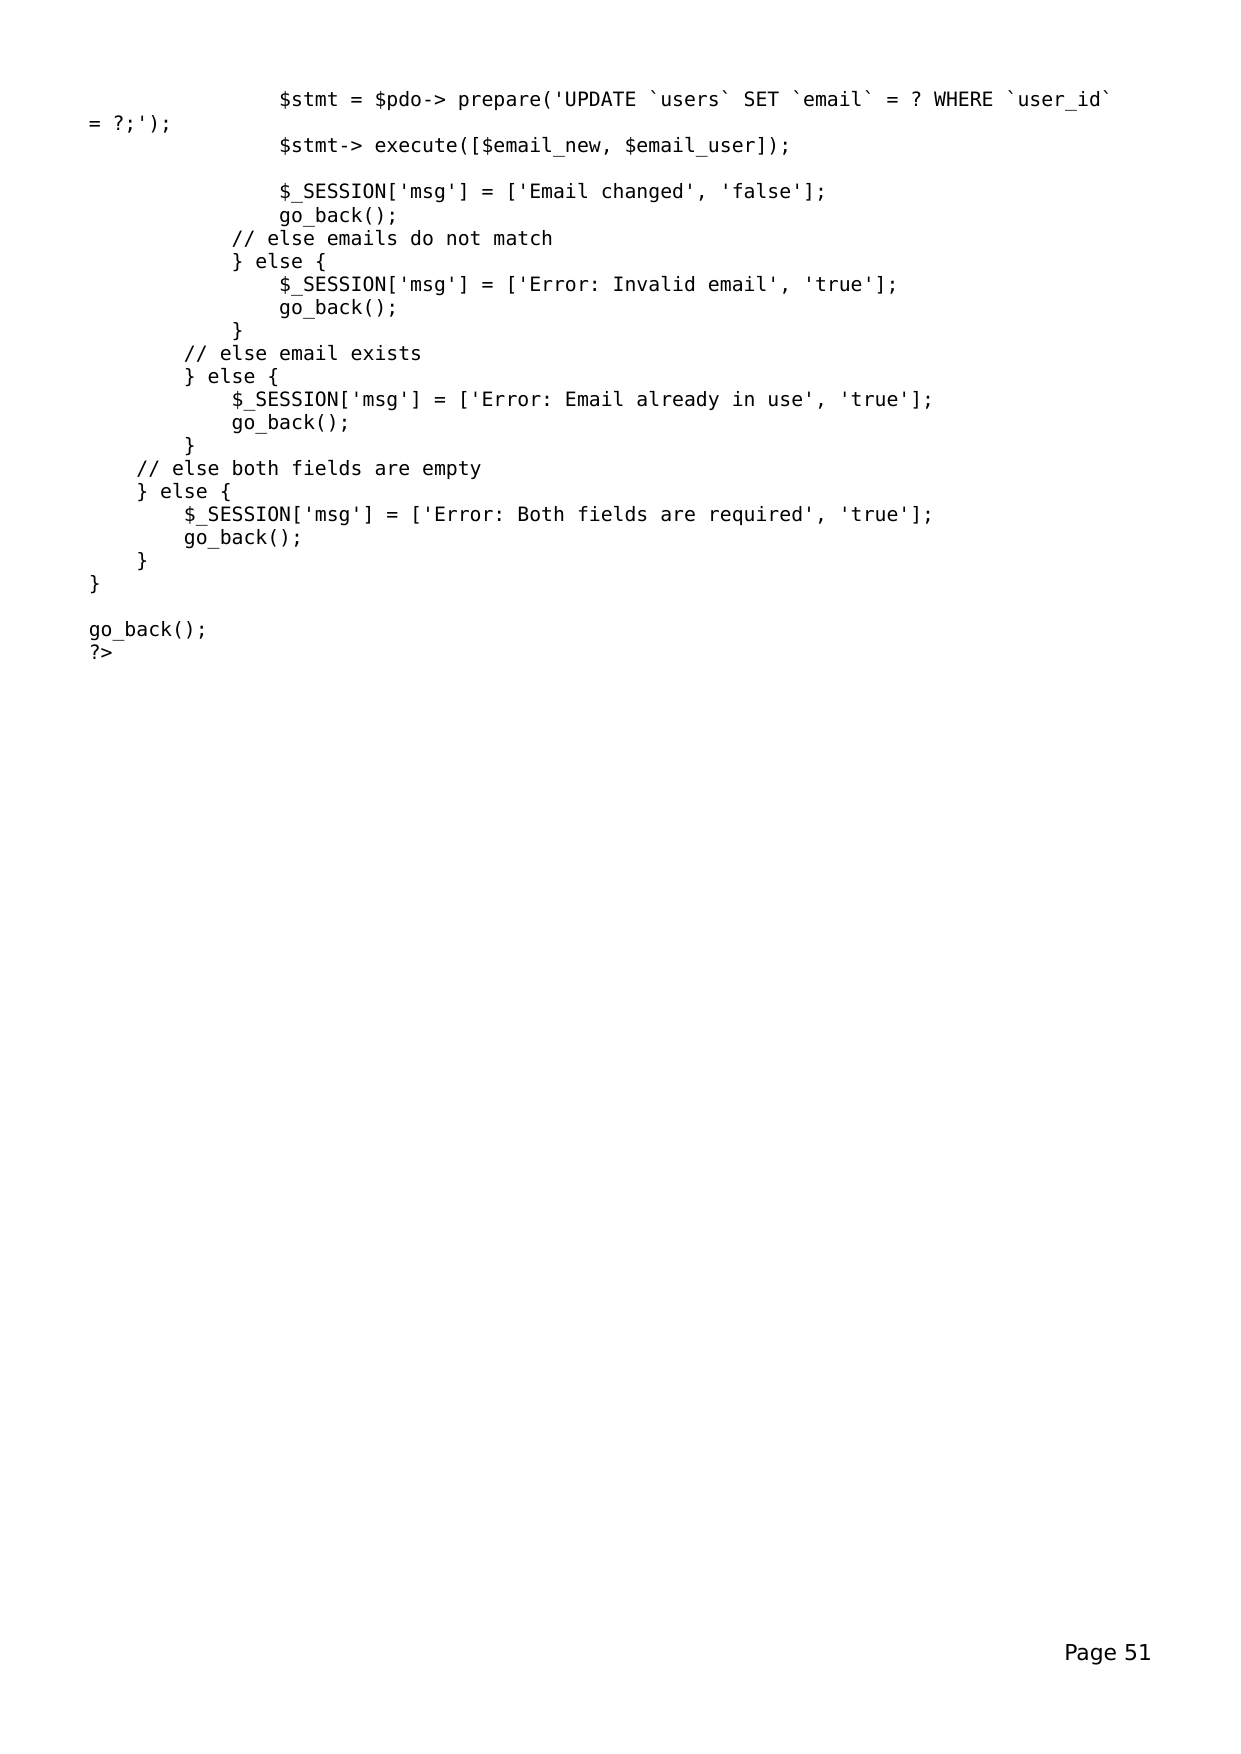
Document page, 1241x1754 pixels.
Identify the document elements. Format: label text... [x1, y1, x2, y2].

text $_SESSION['msg'] = ['Error: Both fields are required', 'true']; [88, 503, 1152, 526]
text go_back(); [88, 411, 1152, 434]
text } else { [88, 480, 1152, 503]
text go_back(); [88, 526, 1152, 549]
text } else { [88, 365, 1152, 388]
text go_back(); [88, 204, 1152, 227]
text $_SESSION['msg'] = ['Error: Email already in use', 'true']; [88, 388, 1152, 411]
text $_SESSION['msg'] = ['Error: Invalid email', 'true']; [88, 273, 1152, 296]
text $stmt-> execute([$email_new, $email_user]); [88, 134, 1152, 158]
text } [88, 572, 1152, 595]
text ?> [88, 641, 1152, 664]
text } [88, 319, 1152, 342]
text go_back(); [88, 296, 1152, 319]
text } [88, 434, 1152, 457]
text go_back(); [88, 618, 1152, 641]
text } else { [88, 250, 1152, 273]
text // else emails do not match [88, 227, 1152, 250]
text // else email exists [88, 342, 1152, 365]
text } [88, 549, 1152, 572]
text // else both fields are empty [88, 457, 1152, 480]
text $stmt = $pdo-> prepare('UPDATE `users` SET `email` = ? WHERE `user_id` = ?;'); [88, 88, 1152, 134]
text $_SESSION['msg'] = ['Email changed', 'false']; [88, 181, 1152, 204]
